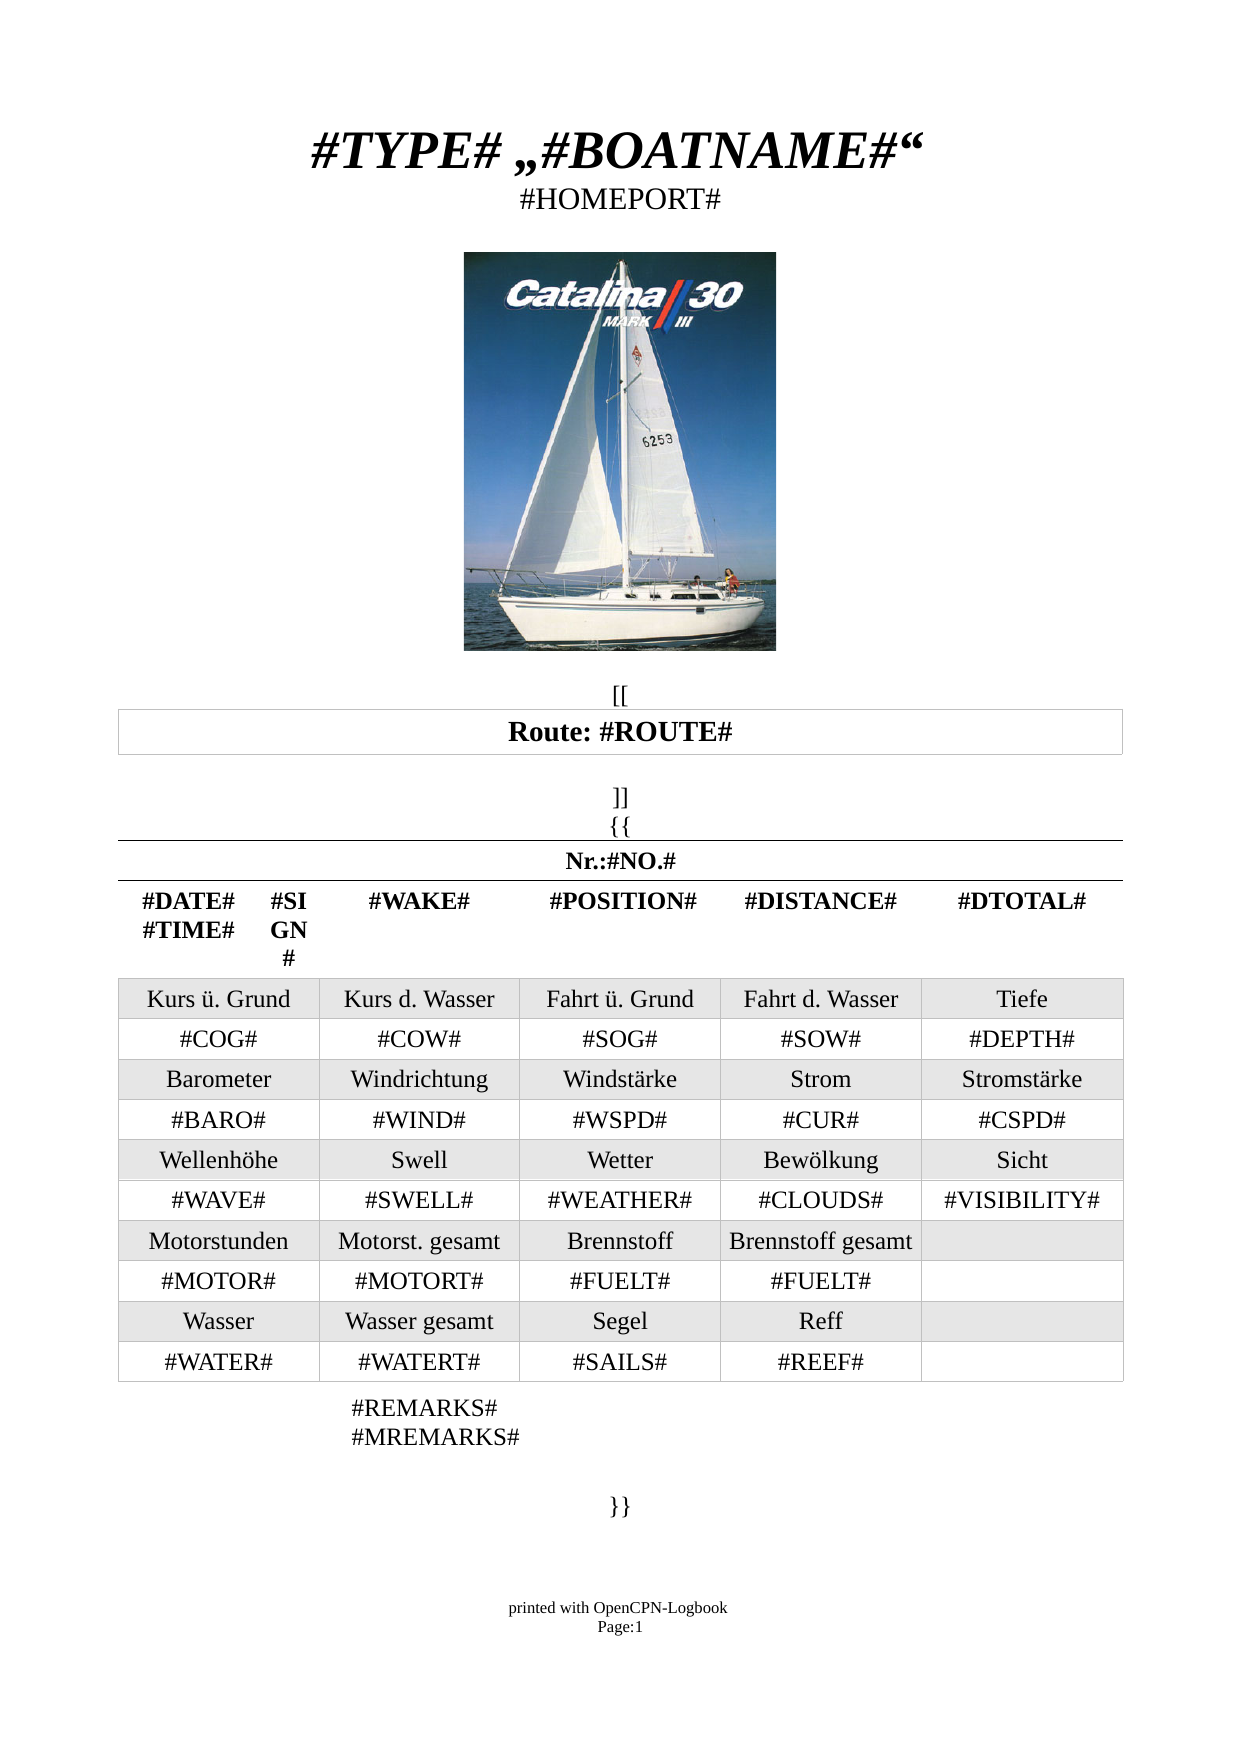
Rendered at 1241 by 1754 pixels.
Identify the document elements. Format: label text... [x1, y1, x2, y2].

table_cell #REEF# [721, 1342, 921, 1381]
table_cell #SOW# [721, 1019, 921, 1059]
table_cell #WATERT# [320, 1342, 519, 1381]
table_cell Wasser gesamt [320, 1302, 519, 1341]
table_cell [922, 1302, 1123, 1341]
table_cell #WAVE# [119, 1181, 319, 1220]
table_cell #WEATHER# [520, 1181, 720, 1220]
table_cell Windrichtung [320, 1060, 519, 1099]
table_cell #WAKE# [319, 881, 519, 978]
table_cell #MOTORT# [320, 1261, 519, 1301]
text [[ [118, 680, 1122, 708]
table_cell #MOTOR# [119, 1261, 319, 1301]
text {{ [118, 811, 1122, 840]
table_cell Segel [520, 1302, 720, 1341]
table_cell Reff [721, 1302, 921, 1341]
table_header Route: #ROUTE# [119, 710, 1122, 753]
table_cell [922, 1221, 1123, 1260]
table_cell [118, 1382, 1123, 1491]
table_cell #DEPTH# [922, 1019, 1123, 1059]
table_cell #SAILS# [520, 1342, 720, 1381]
table_cell Wasser [119, 1302, 319, 1341]
table_cell Tiefe [922, 979, 1123, 1018]
table_cell #BARO# [119, 1100, 319, 1139]
picture [463, 252, 777, 651]
table_cell #SIGN# [259, 881, 319, 978]
table_cell #SWELL# [320, 1181, 519, 1220]
table_header #REMARKS# #MREMARKS# [124, 1387, 1118, 1456]
table_cell #FUELT# [721, 1261, 921, 1301]
table_cell Motorst. gesamt [320, 1221, 519, 1260]
table_cell Motorstunden [119, 1221, 319, 1260]
table_cell Windstärke [520, 1060, 720, 1099]
table_cell [922, 1261, 1123, 1301]
text #TYPE# „#BOATNAME#“ #HOMEPORT# [118, 118, 1122, 252]
table_cell #CSPD# [922, 1100, 1123, 1139]
table_cell #COW# [320, 1019, 519, 1059]
table_cell Strom [721, 1060, 921, 1099]
text }} [118, 1491, 1122, 1519]
text ]] [118, 782, 1122, 811]
table_cell Bewölkung [721, 1140, 921, 1179]
table_cell #VISIBILITY# [922, 1181, 1123, 1220]
table_cell #COG# [119, 1019, 319, 1059]
table_cell #DATE# #TIME# [118, 881, 259, 978]
table_cell Swell [320, 1140, 519, 1179]
table_cell Sicht [922, 1140, 1123, 1179]
table_cell Barometer [119, 1060, 319, 1099]
table_cell #WIND# [320, 1100, 519, 1139]
table_cell Kurs d. Wasser [320, 979, 519, 1018]
table_cell #WSPD# [520, 1100, 720, 1139]
table_cell #FUELT# [520, 1261, 720, 1301]
table_cell [922, 1342, 1123, 1381]
table_cell Fahrt d. Wasser [721, 979, 921, 1018]
table_cell Wellenhöhe [119, 1140, 319, 1179]
table_cell Brennstoff [520, 1221, 720, 1260]
table_cell #DTOTAL# [921, 881, 1123, 978]
table_cell #SOG# [520, 1019, 720, 1059]
table_cell #WATER# [119, 1342, 319, 1381]
table_cell #DISTANCE# [720, 881, 921, 978]
table_cell Stromstärke [922, 1060, 1123, 1099]
table_header Nr.:#NO.# [118, 841, 1123, 880]
table_cell #POSITION# [520, 881, 720, 978]
table_cell Kurs ü. Grund [119, 979, 319, 1018]
table_cell #CLOUDS# [721, 1181, 921, 1220]
table_cell #CUR# [721, 1100, 921, 1139]
table_cell Brennstoff gesamt [721, 1221, 921, 1260]
table_cell Wetter [520, 1140, 720, 1179]
table_cell Fahrt ü. Grund [520, 979, 720, 1018]
